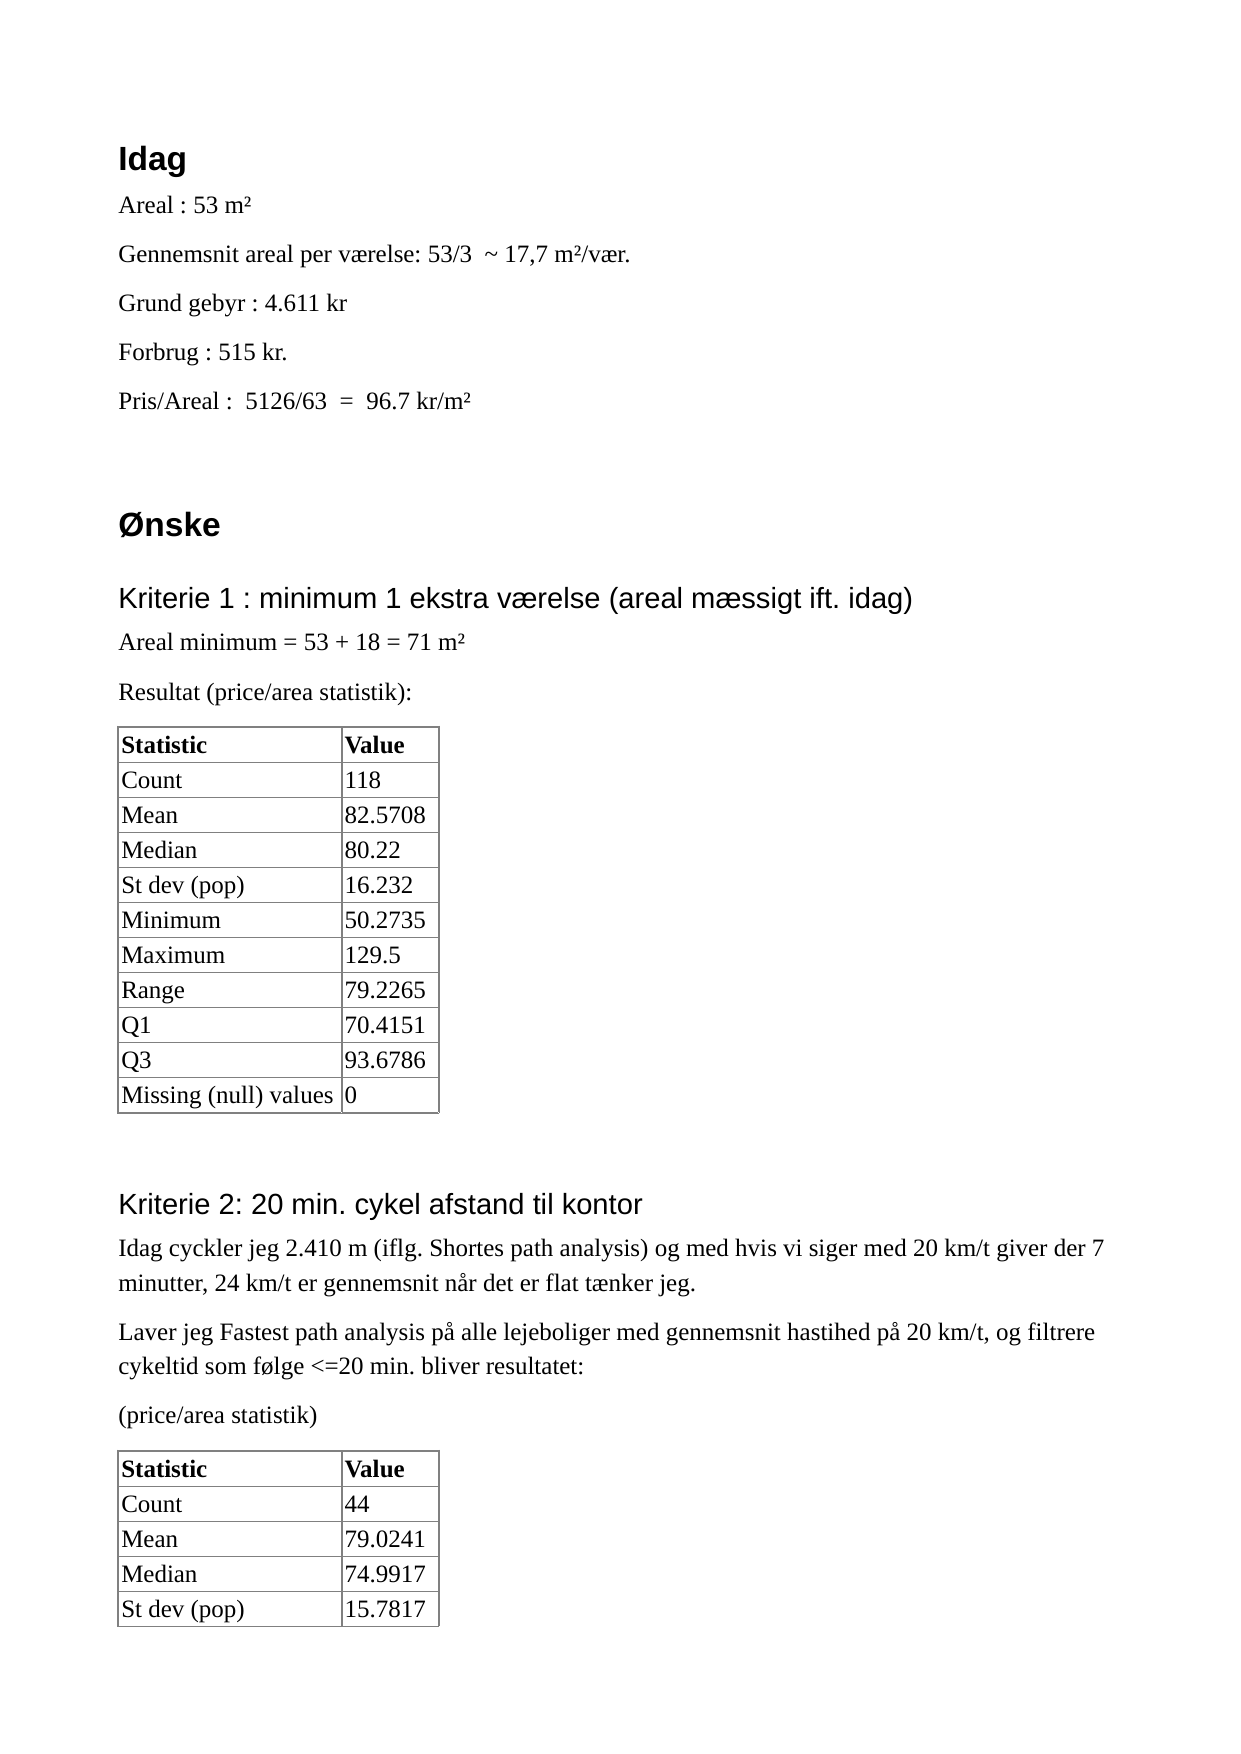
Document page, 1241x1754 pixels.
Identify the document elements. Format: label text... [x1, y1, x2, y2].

text Resultat (price/area statistik): [118, 677, 1122, 705]
table_cell Missing (null) values [119, 1078, 341, 1112]
table_cell Minimum [119, 903, 341, 937]
subtitle Kriterie 1 : minimum 1 ekstra værelse (areal mæssigt ift. idag) [118, 581, 1122, 615]
table_cell 93.6786 [343, 1043, 438, 1077]
table_cell 0 [343, 1078, 438, 1112]
table_cell 79.0241 [343, 1522, 438, 1556]
table_cell Count [119, 763, 341, 797]
table_cell 15.7817 [343, 1592, 438, 1626]
table_cell Mean [119, 1522, 341, 1556]
table_cell St dev (pop) [119, 1592, 341, 1626]
text Laver jeg Fastest path analysis på alle lejeboliger med gennemsnit hastihed på 20 km/t, og filtrere cykeltid som følge <=20 min. bliver resultatet: [118, 1317, 1122, 1380]
table_cell 74.9917 [343, 1557, 438, 1591]
table_cell 80.22 [343, 833, 438, 867]
table_header Value [343, 728, 438, 762]
table_cell 129.5 [343, 938, 438, 972]
text Forbrug : 515 kr. [118, 337, 1122, 366]
text Idag cyckler jeg 2.410 m (iflg. Shortes path analysis) og med hvis vi siger med 20 km/t giver der 7 minutter, 24 km/t er gennemsnit når det er flat tænker jeg. [118, 1233, 1122, 1297]
table_cell 70.4151 [343, 1008, 438, 1042]
table_cell 79.2265 [343, 973, 438, 1007]
table_header Statistic [119, 1452, 341, 1486]
text Areal minimum = 53 + 18 = 71 m² [118, 627, 1122, 656]
table_cell 44 [343, 1487, 438, 1521]
text Gennemsnit areal per værelse: 53/3 ~ 17,7 m²/vær. [118, 239, 1122, 268]
table_cell 118 [343, 763, 438, 797]
table_header Value [343, 1452, 438, 1486]
subtitle Idag [118, 139, 1122, 178]
table_cell Range [119, 973, 341, 1007]
table_cell 16.232 [343, 868, 438, 902]
text (price/area statistik) [118, 1401, 1122, 1429]
text Pris/Areal : 5126/63 = 96.7 kr/m² [118, 386, 1122, 415]
table_cell Mean [119, 798, 341, 832]
table_cell Median [119, 1557, 341, 1591]
table_cell Count [119, 1487, 341, 1521]
subtitle Ønske [118, 505, 1122, 544]
table_header Statistic [119, 728, 341, 762]
text Areal : 53 m² [118, 190, 1122, 219]
table_cell St dev (pop) [119, 868, 341, 902]
text Grund gebyr : 4.611 kr [118, 288, 1122, 317]
table_cell Median [119, 833, 341, 867]
table_cell Maximum [119, 938, 341, 972]
subtitle Kriterie 2: 20 min. cykel afstand til kontor [118, 1187, 1122, 1221]
table_cell 50.2735 [343, 903, 438, 937]
table_cell Q3 [119, 1043, 341, 1077]
table_cell Q1 [119, 1008, 341, 1042]
table_cell 82.5708 [343, 798, 438, 832]
